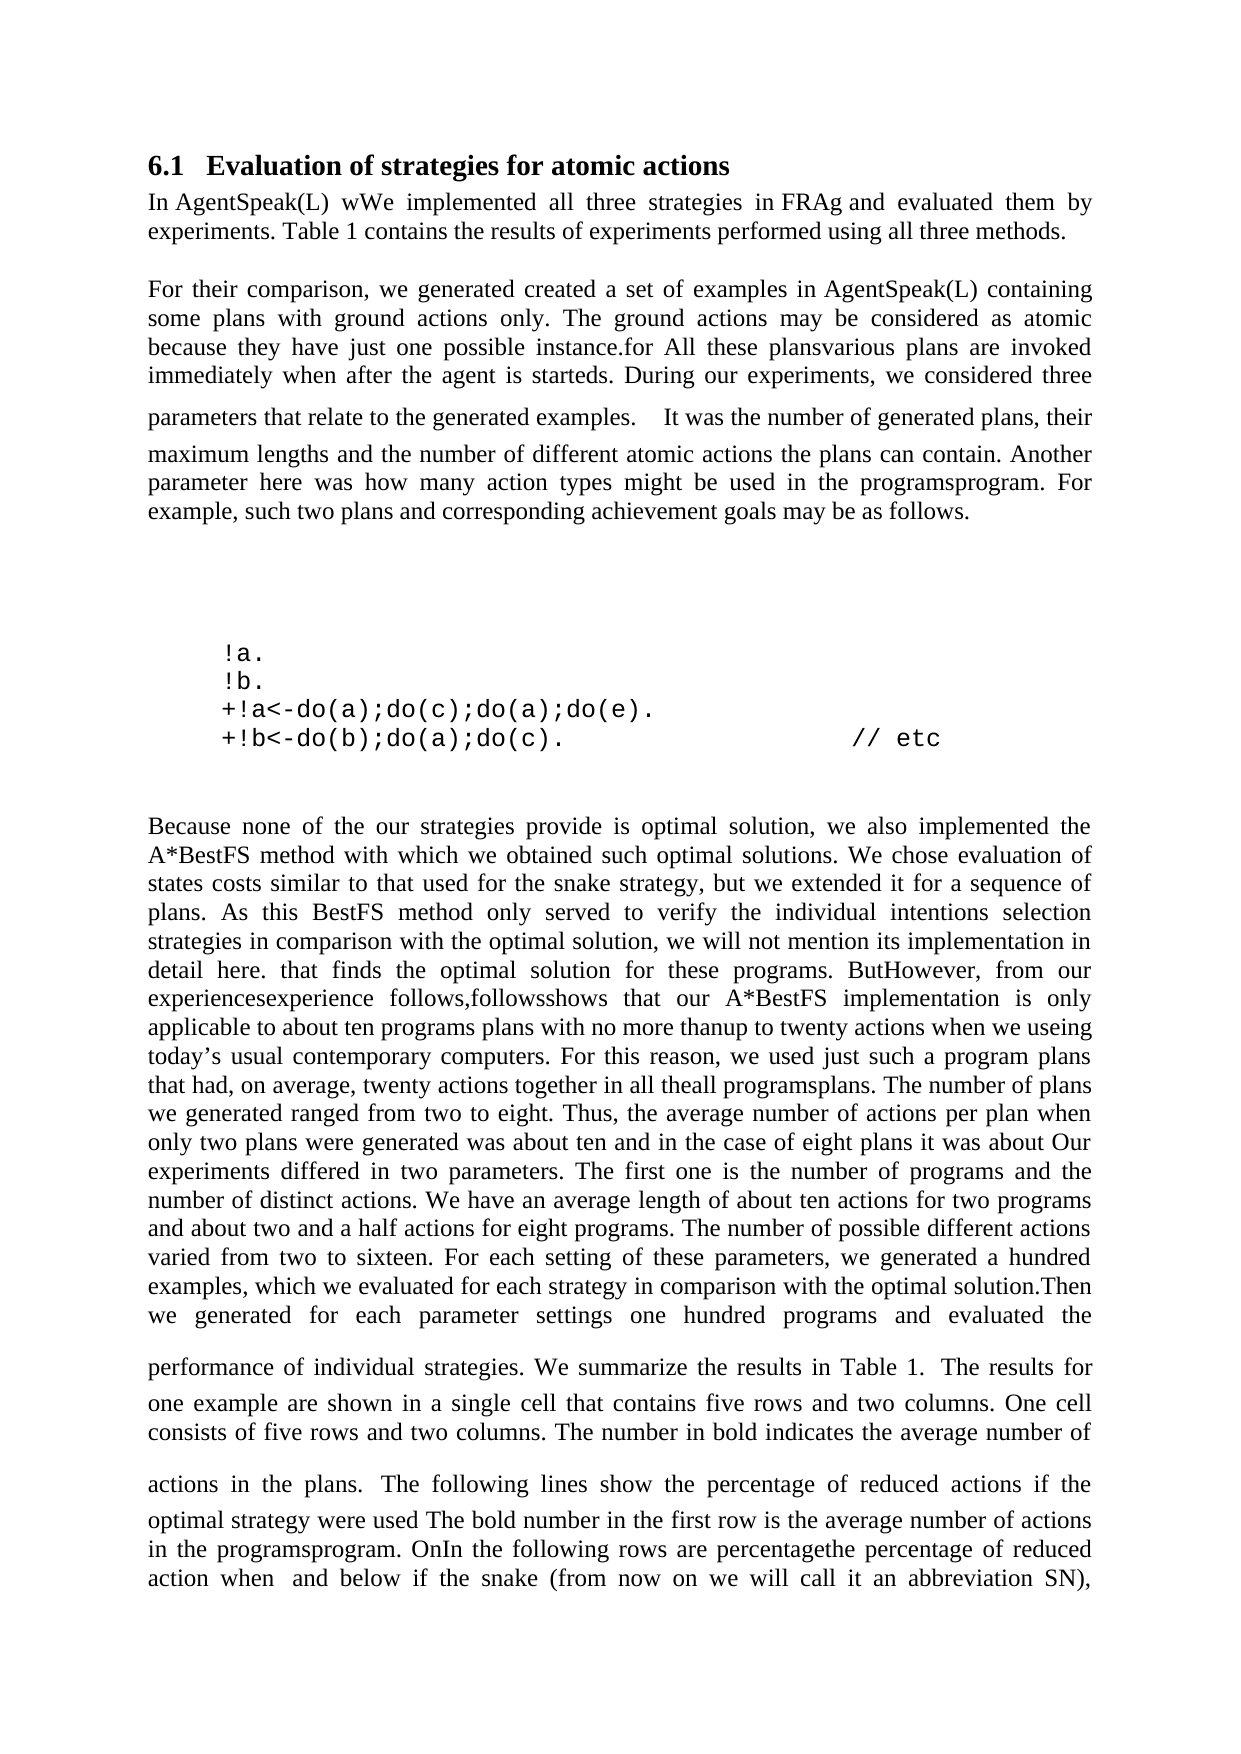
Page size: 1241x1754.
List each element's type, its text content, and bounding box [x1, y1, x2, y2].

text !b. [148, 669, 1093, 697]
text !a. [148, 640, 1093, 669]
subtitle 6.1 Evaluation of strategies for atomic actions [148, 148, 1093, 181]
text Because none of the our strategies provide is optimal solution, we also implemented the A*BestFS method with which we obtained such optimal solutions. We chose evaluation of states costs similar to that used for the snake strategy, but we extended it for a sequence of plans. As this BestFS method only served to verify the individual intentions selection strategies in comparison with the optimal solution, we will not mention its implementation in detail here. that finds the optimal solution for these programs. ButHowever, from our experiencesexperience follows,followsshows that our A*BestFS implementation is only applicable to about ten programs plans with no more thanup to twenty actions when we useing today’s usual contemporary computers. For this reason, we used just such a program plans that had, on average, twenty actions together in all theall programsplans. The number of plans we generated ranged from two to eight. Thus, the average number of actions per plan when only two plans were generated was about ten and in the case of eight plans it was about Our experiments differed in two parameters. The first one is the number of programs and the number of distinct actions. We have an average length of about ten actions for two programs and about two and a half actions for eight programs. The number of possible different actions varied from two to sixteen. For each setting of these parameters, we generated a hundred examples, which we evaluated for each strategy in comparison with the optimal solution.Then we generated for each parameter settings one hundred programs and evaluated the performance of individual strategies. We summarize the results in Table 1. The results for one example are shown in a single cell that contains five rows and two columns. One cell consists of five rows and two columns. The number in bold indicates the average number of actions in the plans. The following lines show the percentage of reduced actions if the optimal strategy were used The bold number in the first row is the average number of actions in the programsprogram. OnIn the following rows are percentagethe percentage of reduced action when and below if the snake (from now on we will call it an abbreviation SN), [148, 811, 1093, 1591]
text For their comparison, we generated created a set of examples in AgentSpeak(L) containing some plans with ground actions only. The ground actions may be considered as atomic because they have just one possible instance.for All these plansvarious plans are invoked immediately when after the agent is starteds. During our experiments, we considered three parameters that relate to the generated examples. It was the number of generated plans, their maximum lengths and the number of different atomic actions the plans can contain. Another parameter here was how many action types might be used in the programsprogram. For example, such two plans and corresponding achievement goals may be as follows. [148, 274, 1093, 525]
text In AgentSpeak(L) wWe implemented all three strategies in FRAg and evaluated them by experiments. Table 1 contains the results of experiments performed using all three methods. [148, 187, 1093, 245]
text +!a<-do(a);do(c);do(a);do(e). [148, 697, 1093, 725]
text +!b<-do(b);do(a);do(c). // etc [148, 725, 1093, 754]
